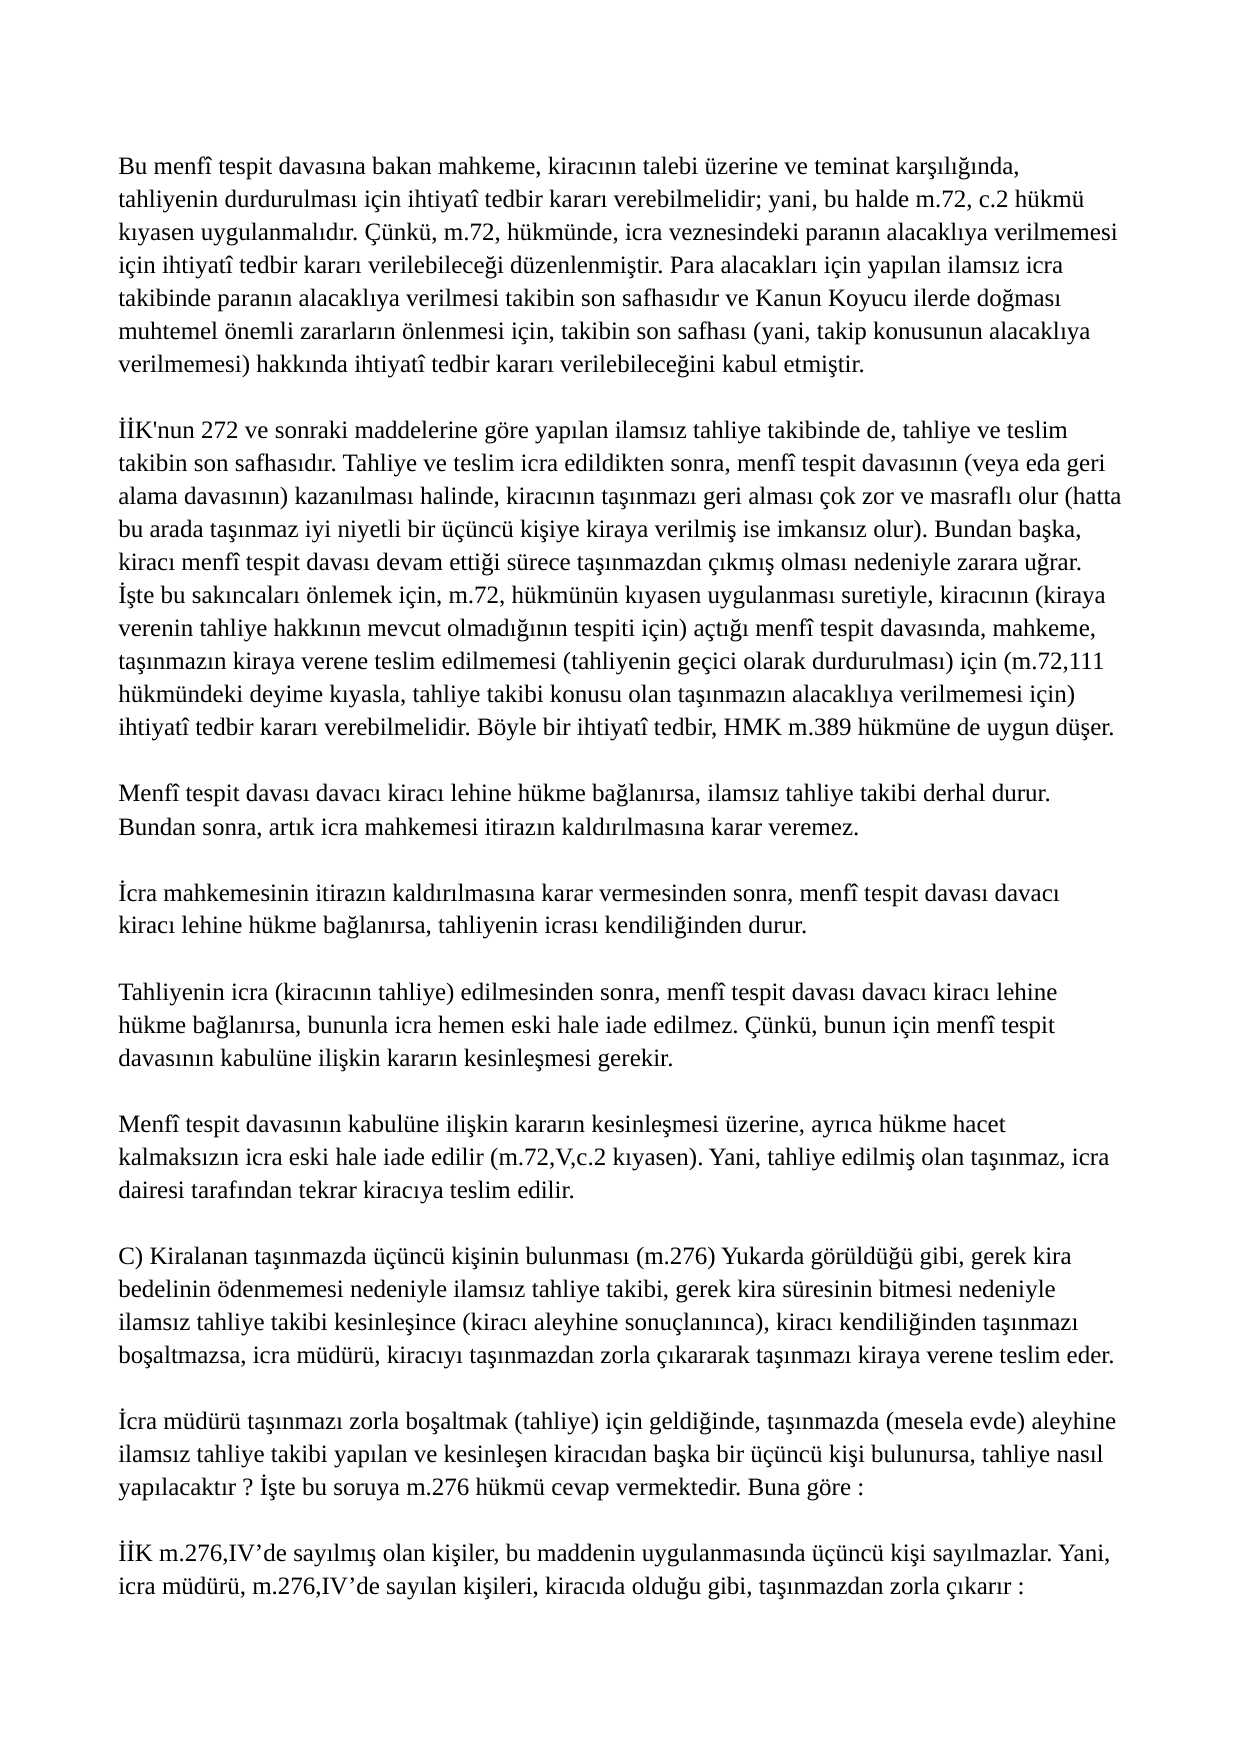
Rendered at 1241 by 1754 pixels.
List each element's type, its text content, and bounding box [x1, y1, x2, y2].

text Bu menfî tespit davasına bakan mahkeme, kiracının talebi üzerine ve teminat karşılığında, tahliyenin durdurulması için ihtiyatî tedbir kararı verebilmelidir; yani, bu halde m.72, c.2 hükmü kıyasen uygulanmalıdır. Çünkü, m.72, hükmünde, icra veznesindeki paranın alacaklıya verilmemesi için ihtiyatî tedbir kararı verilebileceği düzenlenmiştir. Para alacakları için yapılan ilamsız icra takibinde paranın alacaklıya verilmesi takibin son safhasıdır ve Kanun Koyucu ilerde doğması muhtemel önemli zararların önlenmesi için, takibin son safhası (yani, takip konusunun alacaklıya verilmemesi) hakkında ihtiyatî tedbir kararı verilebileceğini kabul etmiştir. İİK'nun 272 ve sonraki maddelerine göre yapılan ilamsız tahliye takibinde de, tahliye ve teslim takibin son safhasıdır. Tahliye ve teslim icra edildikten sonra, menfî tespit davasının (veya eda geri alama davasının) kazanılması halinde, kiracının taşınmazı geri alması çok zor ve masraflı olur (hatta bu arada taşınmaz iyi niyetli bir üçüncü kişiye kiraya verilmiş ise imkansız olur). Bundan başka, kiracı menfî tespit davası devam ettiği sürece taşınmazdan çıkmış olması nedeniyle zarara uğrar. İşte bu sakıncaları önlemek için, m.72, hükmünün kıyasen uygulanması suretiyle, kiracının (kiraya verenin tahliye hakkının mevcut olmadığının tespiti için) açtığı menfî tespit davasında, mahkeme, taşınmazın kiraya verene teslim edilmemesi (tahliyenin geçici olarak durdurulması) için (m.72,111 hükmündeki deyime kıyasla, tahliye takibi konusu olan taşınmazın alacaklıya verilmemesi için) ihtiyatî tedbir kararı verebilmelidir. Böyle bir ihtiyatî tedbir, HMK m.389 hükmüne de uygun düşer. Menfî tespit davası davacı kiracı lehine hükme bağlanırsa, ilamsız tahliye takibi derhal durur. Bundan sonra, artık icra mahkemesi itirazın kaldırılmasına karar veremez. İcra mahkemesinin itirazın kaldırılmasına karar vermesinden sonra, menfî tespit davası davacı kiracı lehine hükme bağlanırsa, tahliyenin icrası kendiliğinden durur. Tahliyenin icra (kiracının tahliye) edilmesinden sonra, menfî tespit davası davacı kiracı lehine hükme bağlanırsa, bununla icra hemen eski hale iade edilmez. Çünkü, bunun için menfî tespit davasının kabulüne ilişkin kararın kesinleşmesi gerekir. Menfî tespit davasının kabulüne ilişkin kararın kesinleşmesi üzerine, ayrıca hükme hacet kalmaksızın icra eski hale iade edilir (m.72,V,c.2 kıyasen). Yani, tahliye edilmiş olan taşınmaz, icra dairesi tarafından tekrar kiracıya teslim edilir. C) Kiralanan taşınmazda üçüncü kişinin bulunması (m.276) Yukarda görüldüğü gibi, gerek kira bedelinin ödenmemesi nedeniyle ilamsız tahliye takibi, gerek kira süresinin bitmesi nedeniyle ilamsız tahliye takibi kesinleşince (kiracı aleyhine sonuçlanınca), kiracı kendiliğinden taşınmazı boşaltmazsa, icra müdürü, kiracıyı taşınmazdan zorla çıkararak taşınmazı kiraya verene teslim eder. İcra müdürü taşınmazı zorla boşaltmak (tahliye) için geldiğinde, taşınmazda (mesela evde) aleyhine ilamsız tahliye takibi yapılan ve kesinleşen kiracıdan başka bir üçüncü kişi bulunursa, tahliye nasıl yapılacaktır ? İşte bu soruya m.276 hükmü cevap vermektedir. Buna göre : İİK m.276,IV’de sayılmış olan kişiler, bu maddenin uygulanmasında üçüncü kişi sayılmazlar. Yani, icra müdürü, m.276,IV’de sayılan kişileri, kiracıda olduğu gibi, taşınmazdan zorla çıkarır : [118, 118, 1122, 1633]
